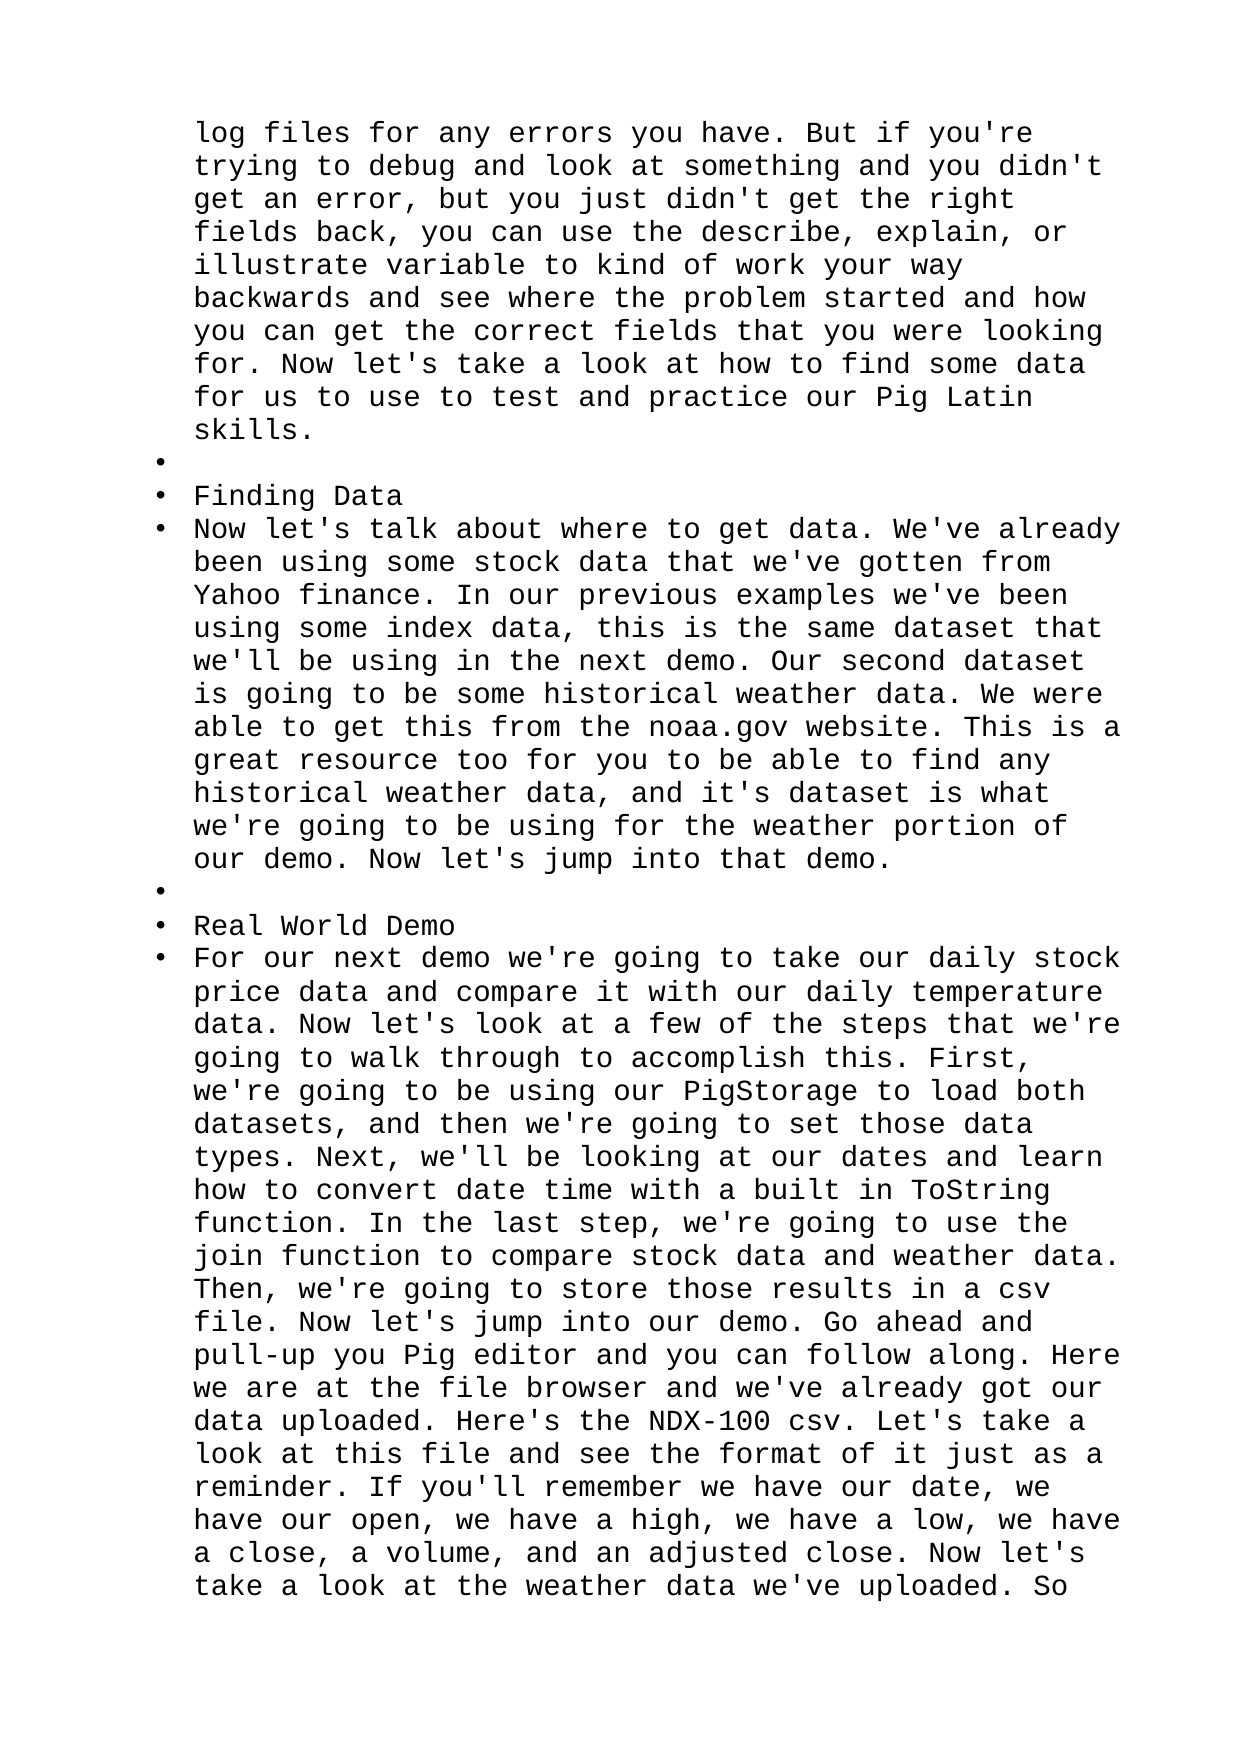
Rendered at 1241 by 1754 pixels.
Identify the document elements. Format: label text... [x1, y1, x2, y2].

list Now let's talk about where to get data. We've already been using some stock data that we've gotten from Yahoo finance. In our previous examples we've been using some index data, this is the same dataset that we'll be using in the next demo. Our second dataset is going to be some historical weather data. We were able to get this from the noaa.gov website. This is a great resource too for you to be able to find any historical weather data, and it's dataset is what we're going to be using for the weather portion of our demo. Now let's jump into that demo. [156, 514, 1122, 878]
list log files for any errors you have. But if you're trying to debug and look at something and you didn't get an error, but you just didn't get the right fields back, you can use the describe, explain, or illustrate variable to kind of work your way backwards and see where the problem started and how you can get the correct fields that you were looking for. Now let's take a look at how to find some data for us to use to test and practice our Pig Latin skills. [156, 118, 1122, 448]
list Real World Demo [156, 911, 1122, 944]
list For our next demo we're going to take our daily stock price data and compare it with our daily temperature data. Now let's look at a few of the steps that we're going to walk through to accomplish this. First, we're going to be using our PigStorage to load both datasets, and then we're going to set those data types. Next, we'll be looking at our dates and learn how to convert date time with a built in ToString function. In the last step, we're going to use the join function to compare stock data and weather data. Then, we're going to store those results in a csv file. Now let's jump into our demo. Go ahead and pull-up you Pig editor and you can follow along. Here we are at the file browser and we've already got our data uploaded. Here's the NDX-100 csv. Let's take a look at this file and see the format of it just as a reminder. If you'll remember we have our date, we have our open, we have a high, we have a low, we have a close, a volume, and an adjusted close. Now let's take a look at the weather data we've uploaded. So [156, 944, 1122, 1604]
list Finding Data [156, 481, 1122, 514]
